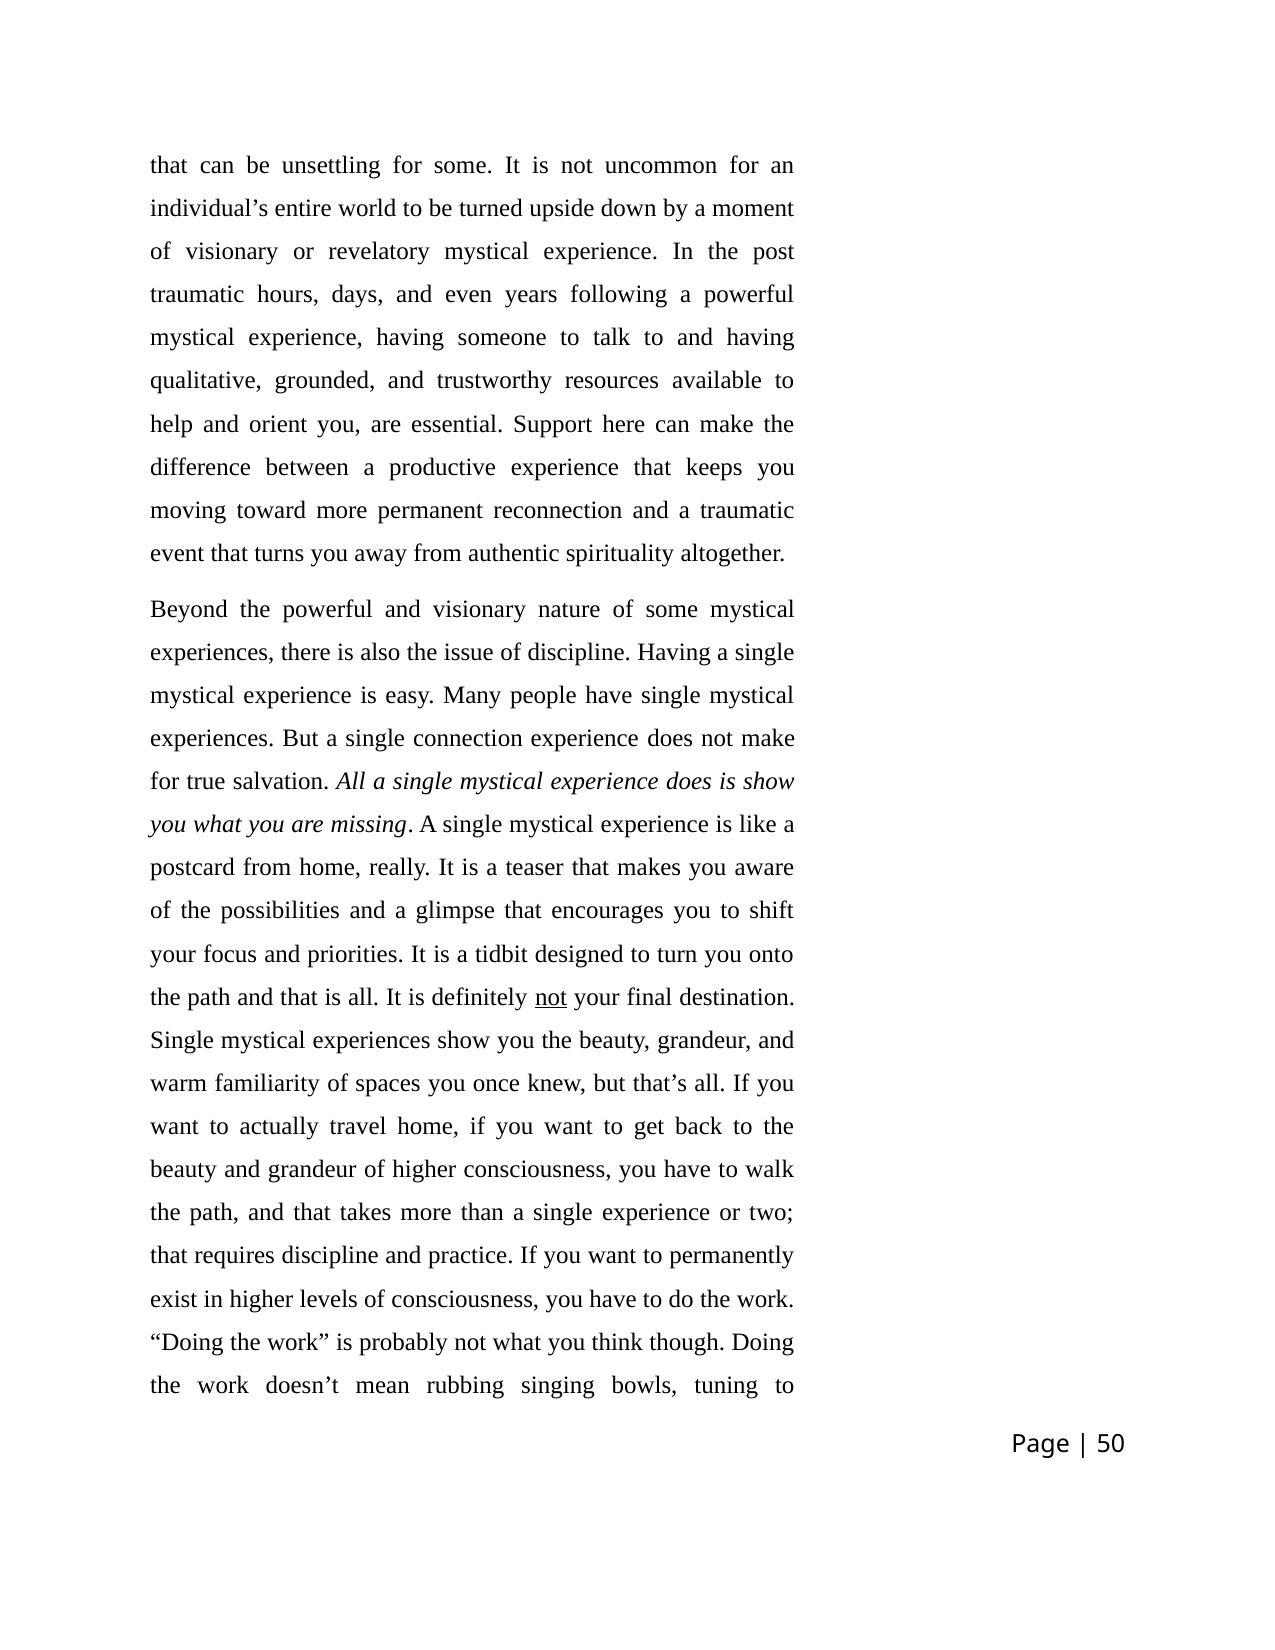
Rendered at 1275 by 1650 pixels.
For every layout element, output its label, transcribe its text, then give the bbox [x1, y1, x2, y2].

text Beyond the powerful and visionary nature of some mystical experiences, there is also the issue of discipline. Having a single mystical experience is easy. Many people have single mystical experiences. But a single connection experience does not make for true salvation. All a single mystical experience does is show you what you are missing. A single mystical experience is like a postcard from home, really. It is a teaser that makes you aware of the possibilities and a glimpse that encourages you to shift your focus and priorities. It is a tidbit designed to turn you onto the path and that is all. It is definitely not your final destination. Single mystical experiences show you the beauty, grandeur, and warm familiarity of spaces you once knew, but that’s all. If you want to actually travel home, if you want to get back to the beauty and grandeur of higher consciousness, you have to walk the path, and that takes more than a single experience or two; that requires discipline and practice. If you want to permanently exist in higher levels of consciousness, you have to do the work. “Doing the work” is probably not what you think though. Doing the work doesn’t mean rubbing singing bowls, tuning to crystals, or engaging in spiritualist prophecy. Doing the work means consistent use of mantras and intent and consistent effort to align your physical unit and your physical reality with the nature and expectations of your higher consciousness. Doing the work means establishing right thought, creating right environment, engaging in right action, and remaining disciplined and focused. It is a lot of work and it is very easy to get distracted. As noted, powerful visionary experiences and the hard work and discipline required to move forward can be challenging, and LP support can help with these challenges; but these are not the only challenges. A third challenge you face is the gargantuan nature of the task before you. As more of your higher consciousness seats itself in your physical unit, awareness will grow and you will become more and more aware of just how messed up this world, and perhaps your world, really is. The more aware you become of the problems that need to be fixed, the more overwhelmed you may become by the tasks that lie to hand. At the point where you begin to become overwhelmed, you may consciously or unconsciously turn away from spiritual practice. You may make a conscious or unconscious decision to stay within the box of “normal” and you may unconsciously allow yourself to be distracted. Once again, this is where LP support comes into play. The LP support system gives you the tools you need to stay on task, and puts you in touch with others who have gone through the process. You can discuss with them the sometimes overwhelming challenges you may face and this can help you stay motivated, disciplined, grounded, and pointed in the right direction. More could be said about the importance and significance of good support, but I’m sure as your awareness of the obstacles and challenges along the path grows, you’ll realize it for yourself. If you do find you need support, I keep a list of support options at https://www.thelightningpath.com/support/. As of this writing support options are slim, mostly just an online community at https://www.thelightningpath.com/forums/ and also a social media framework that helps keep you focused and on Path. This is just the beginning however. The LP is working toward the development of professional spiritual guides (LP Mentors) and a proper educational program aimed at training spiritually sophisticated healers, (psychologists, psychiatrists etc.). [150, 594, 795, 1399]
text that can be unsettling for some. It is not uncommon for an individual’s entire world to be turned upside down by a moment of visionary or revelatory mystical experience. In the post traumatic hours, days, and even years following a powerful mystical experience, having someone to talk to and having qualitative, grounded, and trustworthy resources available to help and orient you, are essential. Support here can make the difference between a productive experience that keeps you moving toward more permanent reconnection and a traumatic event that turns you away from authentic spirituality altogether. [150, 150, 795, 567]
